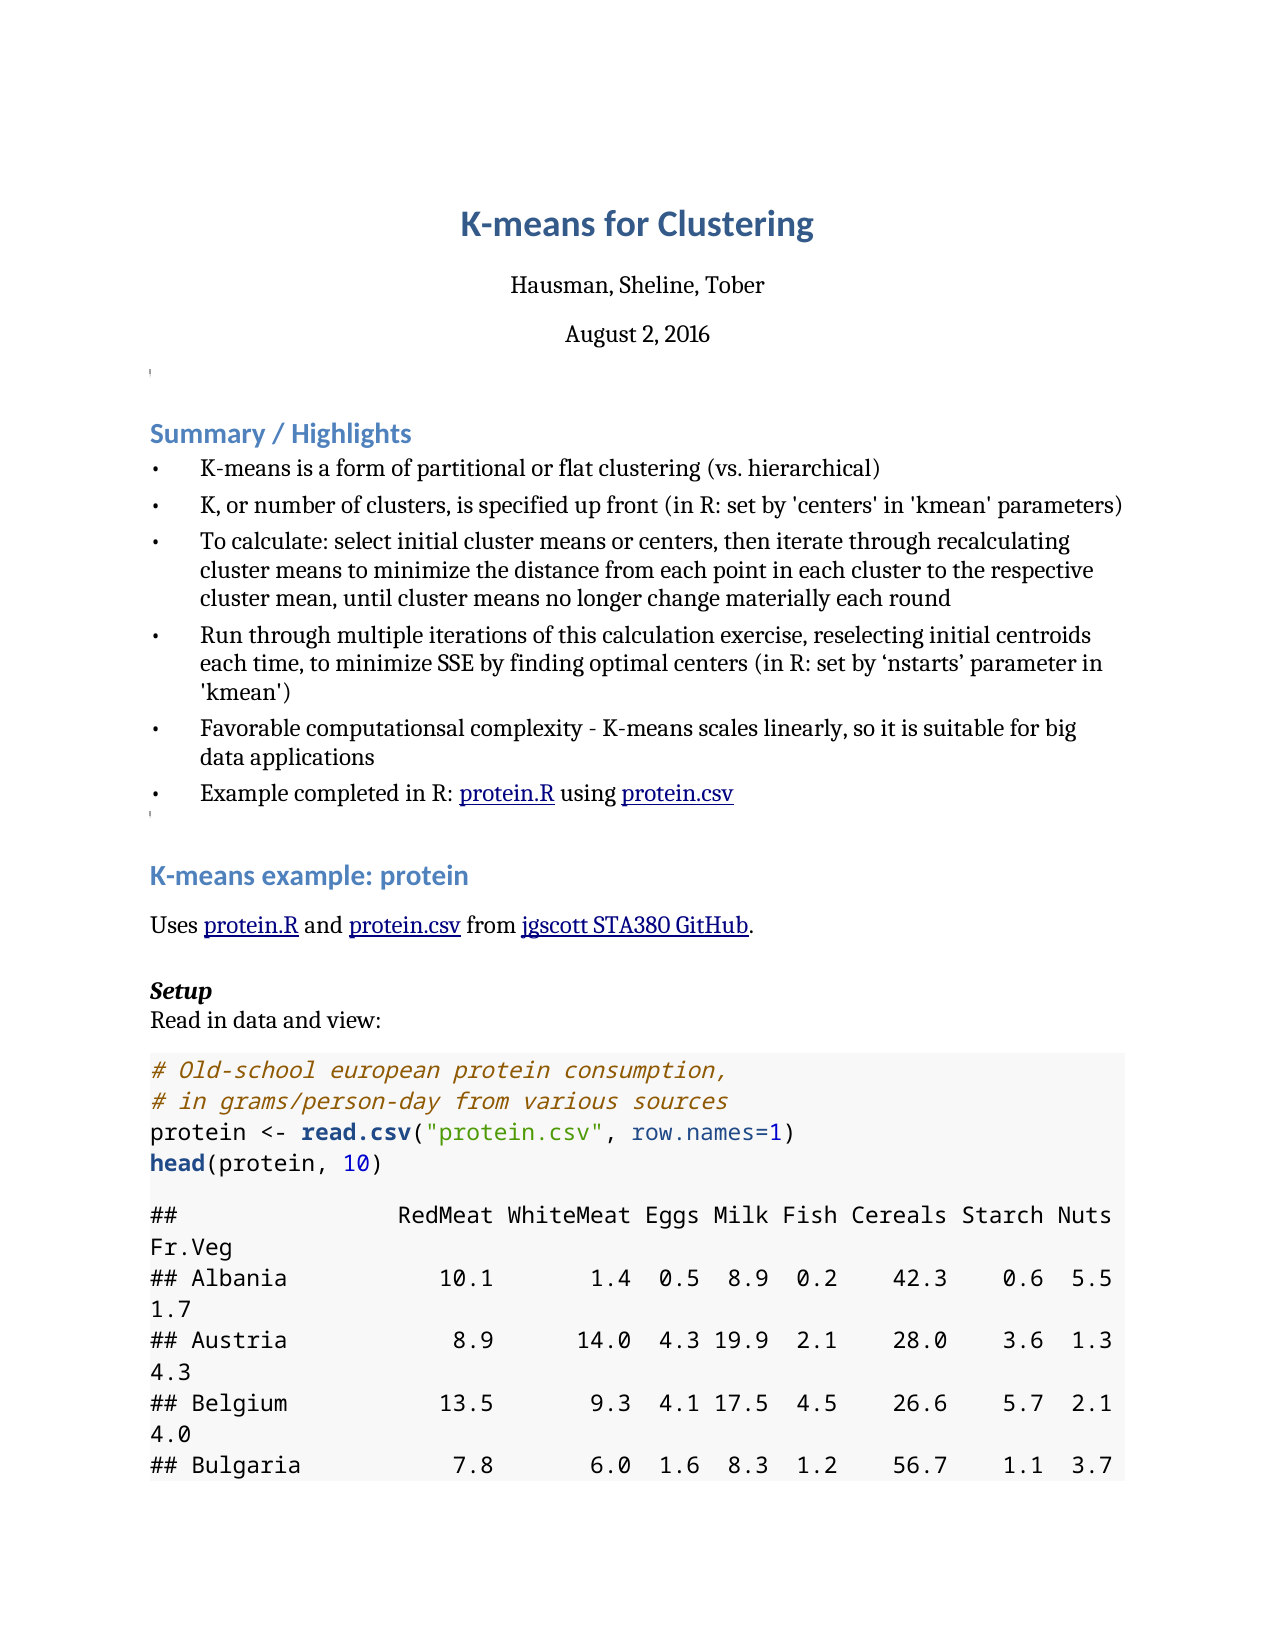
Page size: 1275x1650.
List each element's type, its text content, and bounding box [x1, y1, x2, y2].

text Uses protein.R and protein.csv from jgscott STA380 GitHub. [150, 911, 1125, 940]
text ## RedMeat WhiteMeat Eggs Milk Fish Cereals Starch Nuts Fr.Veg ## Albania 10.1 1.4 0.5 8.9 0.2 42.3 0.6 5.5 1.7 ## Austria 8.9 14.0 4.3 19.9 2.1 28.0 3.6 1.3 4.3 ## Belgium 13.5 9.3 4.1 17.5 4.5 26.6 5.7 2.1 4.0 ## Bulgaria 7.8 6.0 1.6 8.3 1.2 56.7 1.1 3.7 [150, 1199, 1125, 1481]
title K-means for Clustering [150, 200, 1125, 246]
list Favorable computationsal complexity - K-means scales linearly, so it is suitable for big data applications [150, 714, 1125, 772]
list To calculate: select initial cluster means or centers, then iterate through recalculating cluster means to minimize the distance from each point in each cluster to the respective cluster mean, until cluster means no longer change materially each round [150, 527, 1125, 613]
list Run through multiple iterations of this calculation exercise, reselecting initial centroids each time, to minimize SSE by finding optimal centers (in R: set by ‘nstarts’ parameter in 'kmean') [150, 621, 1125, 707]
text Hausman, Sheline, Tober [150, 271, 1125, 299]
list K, or number of clusters, is specified up front (in R: set by 'centers' in 'kmean' parameters) [150, 491, 1125, 519]
subtitle K-means example: protein [150, 857, 1125, 892]
list Example completed in R: protein.R using protein.csv [150, 779, 1125, 808]
text August 2, 2016 [150, 320, 1125, 349]
subtitle Summary / Highlights [150, 415, 1125, 451]
text # Old-school european protein consumption, # in grams/person-day from various sources protein <- read.csv("protein.csv", row.names=1) head(protein, 10) [150, 1053, 1125, 1178]
text Setup Read in data and view: [150, 977, 1125, 1035]
list K-means is a form of partitional or flat clustering (vs. hierarchical) [150, 454, 1125, 483]
